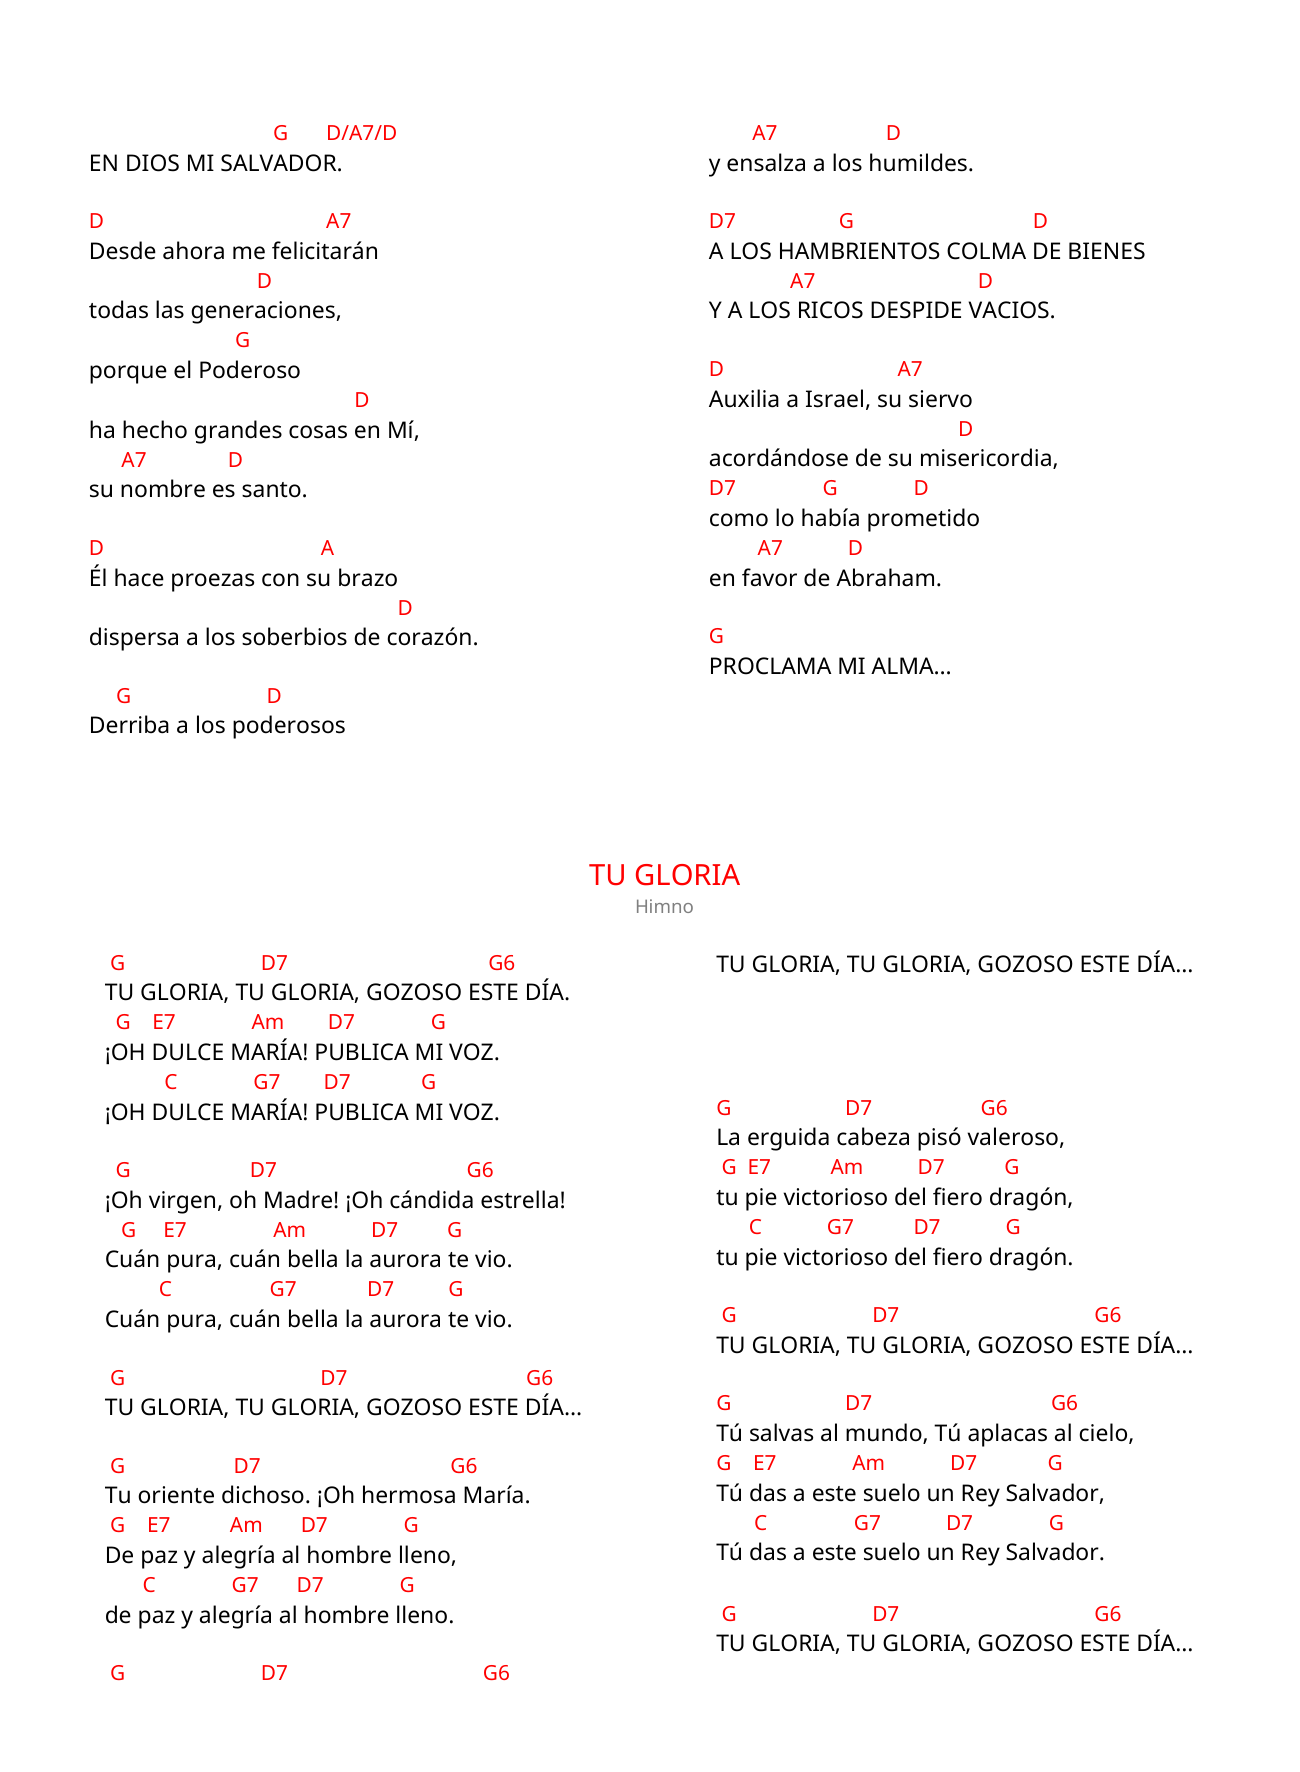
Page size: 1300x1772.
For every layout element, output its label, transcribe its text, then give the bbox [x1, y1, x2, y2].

text D A7 [89, 206, 620, 235]
text A7 D [89, 445, 620, 473]
text G E7 Am D7 G [104, 1511, 613, 1539]
text G D7 G6 [104, 1451, 613, 1479]
text C G7 D7 G [104, 1570, 613, 1599]
text D7 G D [709, 473, 1240, 502]
text G E7 Am D7 G [104, 1007, 613, 1036]
text G D7 G6 [716, 1300, 1224, 1329]
text G D7 G6 [104, 948, 613, 976]
text C G7 D7 G [104, 1274, 613, 1303]
text G E7 Am D7 G [104, 1215, 613, 1243]
text Cuán pura, cuán bella la aurora te vio. [104, 1243, 613, 1274]
text Himno [104, 894, 1224, 919]
text TU GLORIA [104, 854, 1224, 894]
text D [709, 414, 1240, 442]
text G D/A7/D [89, 118, 620, 147]
text Y A LOS RICOS DESPIDE VACIOS. [709, 294, 1240, 326]
text La erguida cabeza pisó valeroso, [716, 1121, 1224, 1152]
text G E7 Am D7 G [716, 1448, 1224, 1476]
text acordándose de su misericordia, [709, 442, 1240, 473]
text G [709, 621, 1240, 650]
text G D7 G6 [104, 1658, 613, 1687]
text dispersa a los soberbios de corazón. [89, 621, 620, 652]
text D A [89, 533, 620, 562]
text Desde ahora me felicitarán [89, 235, 620, 266]
text de paz y alegría al hombre lleno. [104, 1599, 613, 1630]
text G D7 G6 [104, 1155, 613, 1184]
text porque el Poderoso [89, 354, 620, 385]
text G D [89, 681, 620, 709]
text C G7 D7 G [104, 1067, 613, 1096]
text Él hace proezas con su brazo [89, 562, 620, 593]
text y ensalza a los humildes. [709, 147, 1240, 178]
text D [89, 266, 620, 294]
text A7 D [709, 118, 1240, 147]
text Tú das a este suelo un Rey Salvador. [716, 1536, 1224, 1567]
text tu pie victorioso del fiero dragón, [716, 1181, 1224, 1212]
text Cuán pura, cuán bella la aurora te vio. [104, 1303, 613, 1334]
text ¡OH DULCE MARÍA! PUBLICA MI VOZ. [104, 1096, 613, 1127]
text TU GLORIA, TU GLORIA, GOZOSO ESTE DÍA. [104, 976, 613, 1007]
text Auxilia a Israel, su siervo [709, 382, 1240, 414]
text todas las generaciones, [89, 294, 620, 326]
text G E7 Am D7 G [716, 1152, 1224, 1181]
text D [89, 385, 620, 414]
text G D7 G6 [104, 1363, 613, 1391]
text C G7 D7 G [716, 1508, 1224, 1536]
text TU GLORIA, TU GLORIA, GOZOSO ESTE DÍA… [716, 1627, 1224, 1658]
text Tu oriente dichoso. ¡Oh hermosa María. [104, 1479, 613, 1511]
text PROCLAMA MI ALMA… [709, 650, 1240, 681]
text A LOS HAMBRIENTOS COLMA DE BIENES [709, 235, 1240, 266]
text en favor de Abraham. [709, 562, 1240, 593]
text TU GLORIA, TU GLORIA, GOZOSO ESTE DÍA… [716, 948, 1224, 979]
text D A7 [709, 354, 1240, 382]
text su nombre es santo. [89, 473, 620, 505]
text A7 D [709, 266, 1240, 294]
text G D7 G6 [716, 1388, 1224, 1417]
text TU GLORIA, TU GLORIA, GOZOSO ESTE DÍA… [104, 1391, 613, 1422]
text ¡Oh virgen, oh Madre! ¡Oh cándida estrella! [104, 1184, 613, 1215]
text G D7 G6 [716, 1599, 1224, 1627]
text G [89, 326, 620, 354]
text EN DIOS MI SALVADOR. [89, 147, 620, 178]
text como lo había prometido [709, 502, 1240, 533]
text C G7 D7 G [716, 1212, 1224, 1241]
text D [89, 593, 620, 621]
text ¡OH DULCE MARÍA! PUBLICA MI VOZ. [104, 1036, 613, 1067]
text G D7 G6 [716, 1093, 1224, 1121]
text ha hecho grandes cosas en Mí, [89, 414, 620, 445]
text De paz y alegría al hombre lleno, [104, 1539, 613, 1570]
text Tú das a este suelo un Rey Salvador, [716, 1476, 1224, 1508]
text Tú salvas al mundo, Tú aplacas al cielo, [716, 1417, 1224, 1448]
text A7 D [709, 533, 1240, 562]
text D7 G D [709, 206, 1240, 235]
text tu pie victorioso del fiero dragón. [716, 1241, 1224, 1272]
text Derriba a los poderosos [89, 709, 620, 741]
text TU GLORIA, TU GLORIA, GOZOSO ESTE DÍA… [716, 1329, 1224, 1360]
